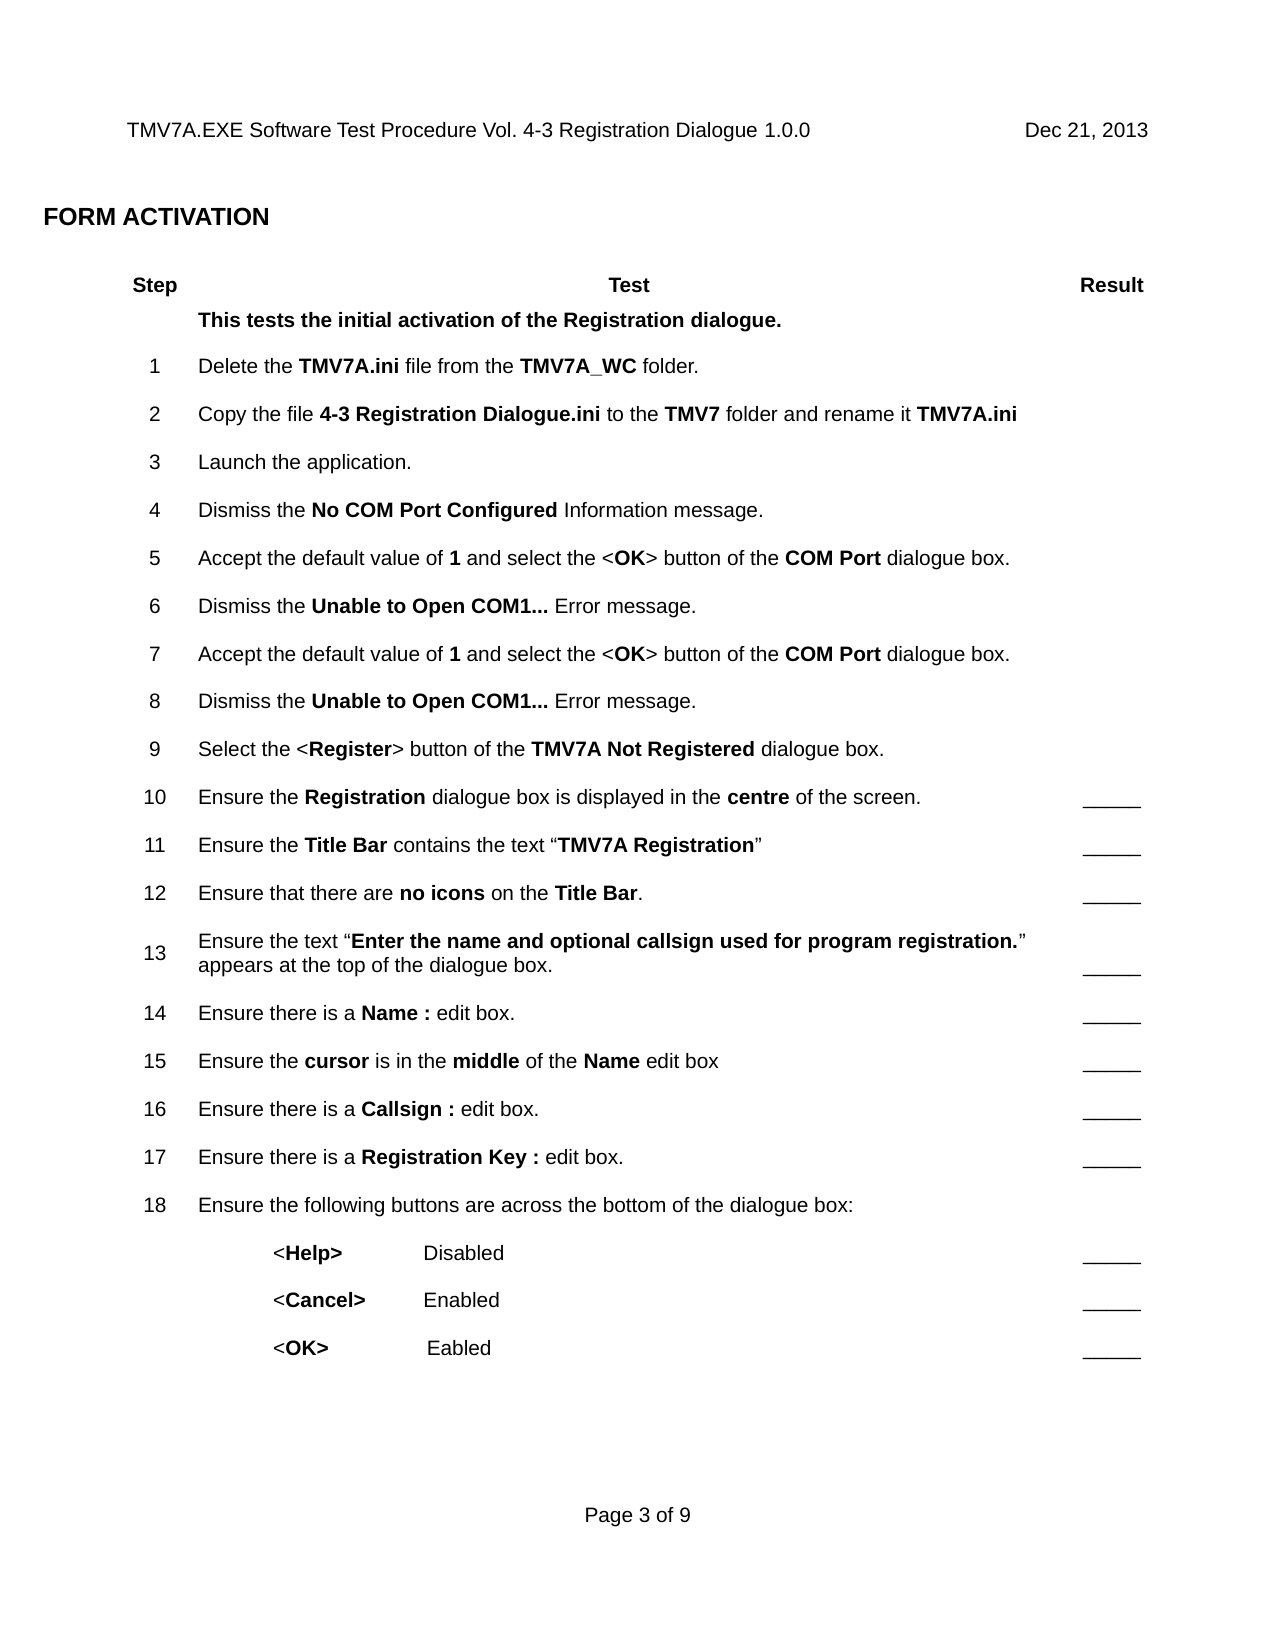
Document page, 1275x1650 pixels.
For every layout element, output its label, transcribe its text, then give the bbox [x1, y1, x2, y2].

table_cell Accept the default value of 1 and select the <OK> button of the COM Port dialogue box. [192, 540, 1066, 588]
table_cell 9 [117, 732, 192, 779]
table_cell 13 [117, 923, 192, 995]
table_cell [117, 1331, 192, 1378]
table_header Result [1066, 267, 1158, 302]
table_cell Launch the application. [192, 444, 1066, 492]
table_cell Ensure the text “Enter the name and optional callsign used for program registration.” appears at the top of the dialogue box. [192, 923, 1066, 995]
table_cell [117, 1283, 192, 1331]
table_cell Ensure the Registration dialogue box is displayed in the centre of the screen. [192, 780, 1066, 827]
table_cell [1066, 636, 1158, 684]
table_cell [1066, 396, 1158, 444]
table_cell _____ [1066, 828, 1158, 875]
table_header Step [117, 267, 192, 302]
table_cell <Help> Disabled [192, 1235, 1066, 1283]
table_cell 15 [117, 1043, 192, 1091]
table_cell Dismiss the Unable to Open COM1... Error message. [192, 684, 1066, 732]
table_cell Ensure there is a Callsign : edit box. [192, 1091, 1066, 1139]
table_cell 10 [117, 780, 192, 827]
table_cell 16 [117, 1091, 192, 1139]
table_cell 12 [117, 875, 192, 923]
table_cell [1066, 684, 1158, 732]
table_cell _____ [1066, 1091, 1158, 1139]
table_cell [117, 1235, 192, 1283]
table_cell _____ [1066, 923, 1158, 995]
table_cell Ensure there is a Registration Key : edit box. [192, 1139, 1066, 1187]
table_cell 17 [117, 1139, 192, 1187]
subtitle FORM ACTIVATION [43, 202, 1157, 231]
table_cell Dismiss the Unable to Open COM1... Error message. [192, 588, 1066, 636]
table_cell Accept the default value of 1 and select the <OK> button of the COM Port dialogue box. [192, 636, 1066, 684]
table_cell <OK> Eabled [192, 1331, 1066, 1378]
table_cell Ensure that there are no icons on the Title Bar. [192, 875, 1066, 923]
table_cell 14 [117, 995, 192, 1043]
table_cell Ensure there is a Name : edit box. [192, 995, 1066, 1043]
table_cell This tests the initial activation of the Registration dialogue. [192, 303, 1066, 348]
table_cell Select the <Register> button of the TMV7A Not Registered dialogue box. [192, 732, 1066, 779]
table_cell 1 [117, 348, 192, 396]
table_cell [1066, 444, 1158, 492]
table_header Test [192, 267, 1066, 302]
table_cell [1066, 588, 1158, 636]
table_cell _____ [1066, 1043, 1158, 1091]
table_cell _____ [1066, 1235, 1158, 1283]
table_cell Delete the TMV7A.ini file from the TMV7A_WC folder. [192, 348, 1066, 396]
table_cell 2 [117, 396, 192, 444]
table_cell _____ [1066, 1283, 1158, 1331]
table_cell 6 [117, 588, 192, 636]
table_cell Ensure the cursor is in the middle of the Name edit box [192, 1043, 1066, 1091]
table_cell [1066, 1187, 1158, 1235]
table_cell Dismiss the No COM Port Configured Information message. [192, 492, 1066, 540]
table_cell 11 [117, 828, 192, 875]
table_cell _____ [1066, 1331, 1158, 1378]
table_cell 4 [117, 492, 192, 540]
table_cell 18 [117, 1187, 192, 1235]
table_cell 5 [117, 540, 192, 588]
table_cell _____ [1066, 780, 1158, 827]
table_cell [1066, 540, 1158, 588]
table_cell [1066, 732, 1158, 779]
table_cell 7 [117, 636, 192, 684]
table_cell Ensure the Title Bar contains the text “TMV7A Registration” [192, 828, 1066, 875]
table_cell _____ [1066, 875, 1158, 923]
table_cell _____ [1066, 1139, 1158, 1187]
table_cell 3 [117, 444, 192, 492]
table_cell [1066, 348, 1158, 396]
table_cell [117, 303, 192, 348]
table_cell <Cancel> Enabled [192, 1283, 1066, 1331]
table_cell [1066, 492, 1158, 540]
table_cell _____ [1066, 995, 1158, 1043]
table_cell 8 [117, 684, 192, 732]
table_cell Copy the file 4-3 Registration Dialogue.ini to the TMV7 folder and rename it TMV7A.ini [192, 396, 1066, 444]
table_cell [1066, 303, 1158, 348]
table_cell Ensure the following buttons are across the bottom of the dialogue box: [192, 1187, 1066, 1235]
